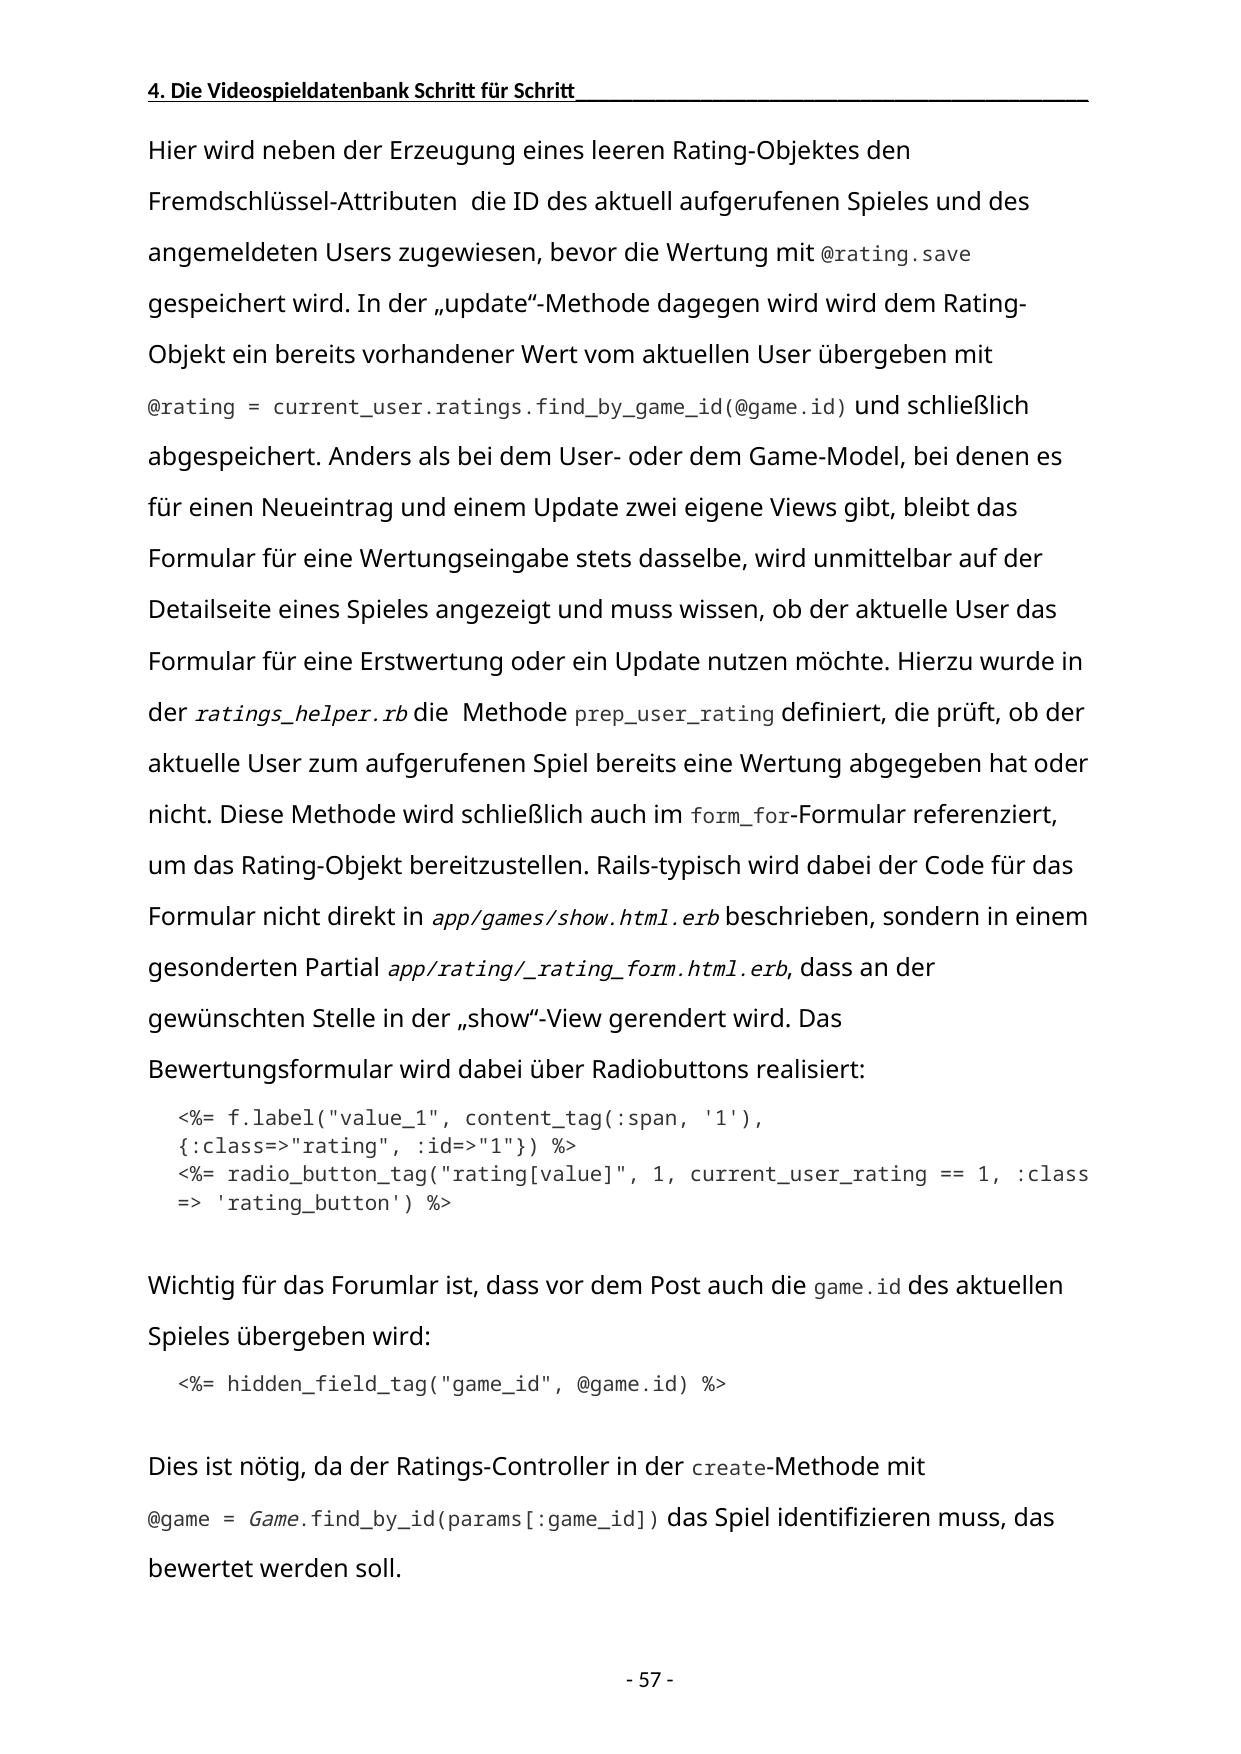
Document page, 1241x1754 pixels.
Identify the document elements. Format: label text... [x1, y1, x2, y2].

text <%= f.label("value_1", content_tag(:span, '1'), {:class=>"rating", :id=>"1"}) %> [177, 1103, 1093, 1159]
text <%= hidden_field_tag("game_id", @game.id) %> [177, 1369, 1093, 1398]
text <%= radio_button_tag("rating[value]", 1, current_user_rating == 1, :class => 'rating_button') %> [177, 1159, 1093, 1216]
text @rating = current_user.ratings.find_by_game_id(@game.id) und schließlich abgespeichert. Anders als bei dem User- oder dem Game-Model, bei denen es für einen Neueintrag und einem Update zwei eigene Views gibt, bleibt das Formular für eine Wertungseingabe stets dasselbe, wird unmittelbar auf der Detailseite eines Spieles angezeigt und muss wissen, ob der aktuelle User das Formular für eine Erstwertung oder ein Update nutzen möchte. Hierzu wurde in der ratings_helper.rb die Methode prep_user_rating definiert, die prüft, ob der aktuelle User zum aufgerufenen Spiel bereits eine Wertung abgegeben hat oder nicht. Diese Methode wird schließlich auch im form_for-Formular referenziert, um das Rating-Objekt bereitzustellen. Rails-typisch wird dabei der Code für das Formular nicht direkt in app/games/show.html.erb beschrieben, sondern in einem gesonderten Partial app/rating/_rating_form.html.erb, dass an der gewünschten Stelle in der „show“-View gerendert wird. Das Bewertungsformular wird dabei über Radiobuttons realisiert: [148, 388, 1093, 1086]
text Wichtig für das Forumlar ist, dass vor dem Post auch die game.id des aktuellen Spieles übergeben wird: [148, 1267, 1093, 1352]
text Dies ist nötig, da der Ratings-Controller in der create-Methode mit [148, 1449, 1093, 1483]
text Hier wird neben der Erzeugung eines leeren Rating-Objektes den Fremdschlüssel-Attributen die ID des aktuell aufgerufenen Spieles und des angemeldeten Users zugewiesen, bevor die Wertung mit @rating.save gespeichert wird. In der „update“-Methode dagegen wird wird dem Rating-Objekt ein bereits vorhandener Wert vom aktuellen User übergeben mit [148, 133, 1093, 371]
text @game = Game.find_by_id(params[:game_id]) das Spiel identifizieren muss, das bewertet werden soll. [148, 1500, 1093, 1585]
